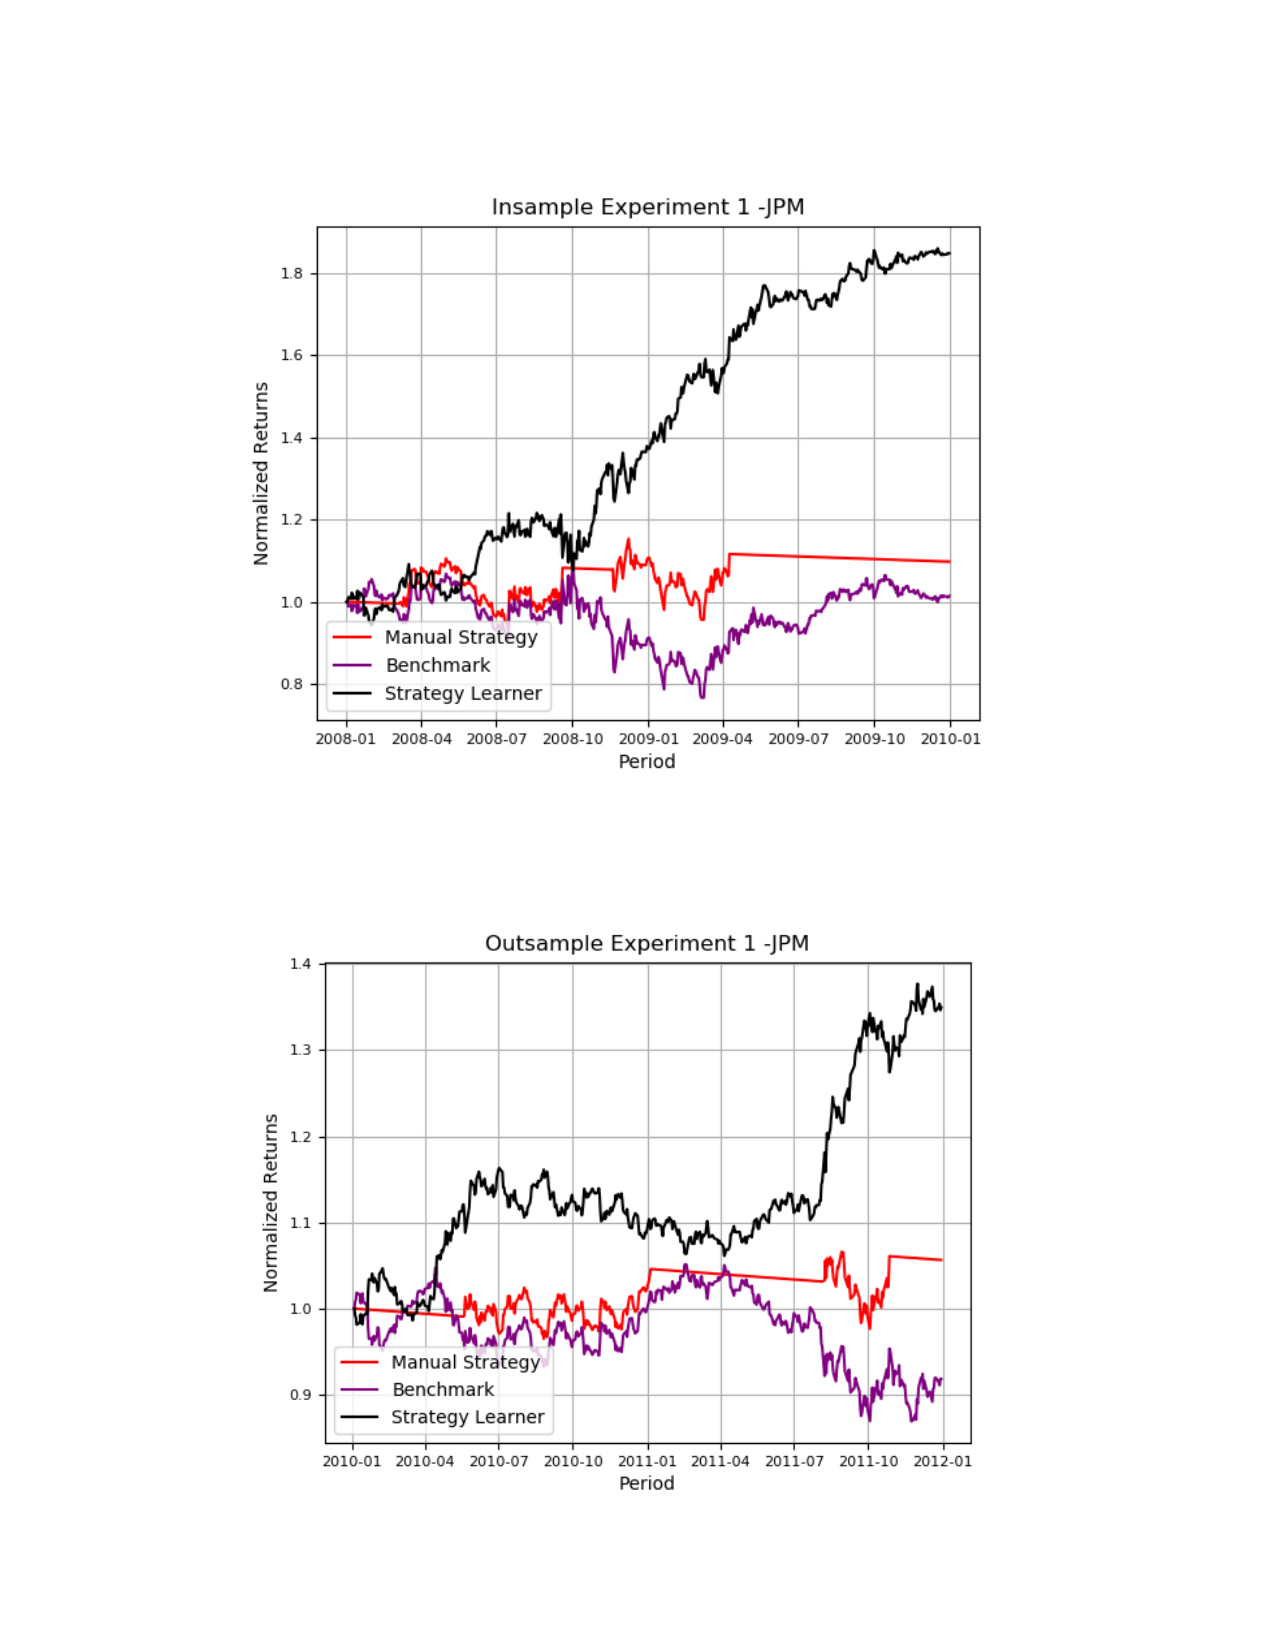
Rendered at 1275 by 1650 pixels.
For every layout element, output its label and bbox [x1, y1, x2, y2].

picture [210, 150, 1065, 791]
picture [221, 887, 1054, 1512]
